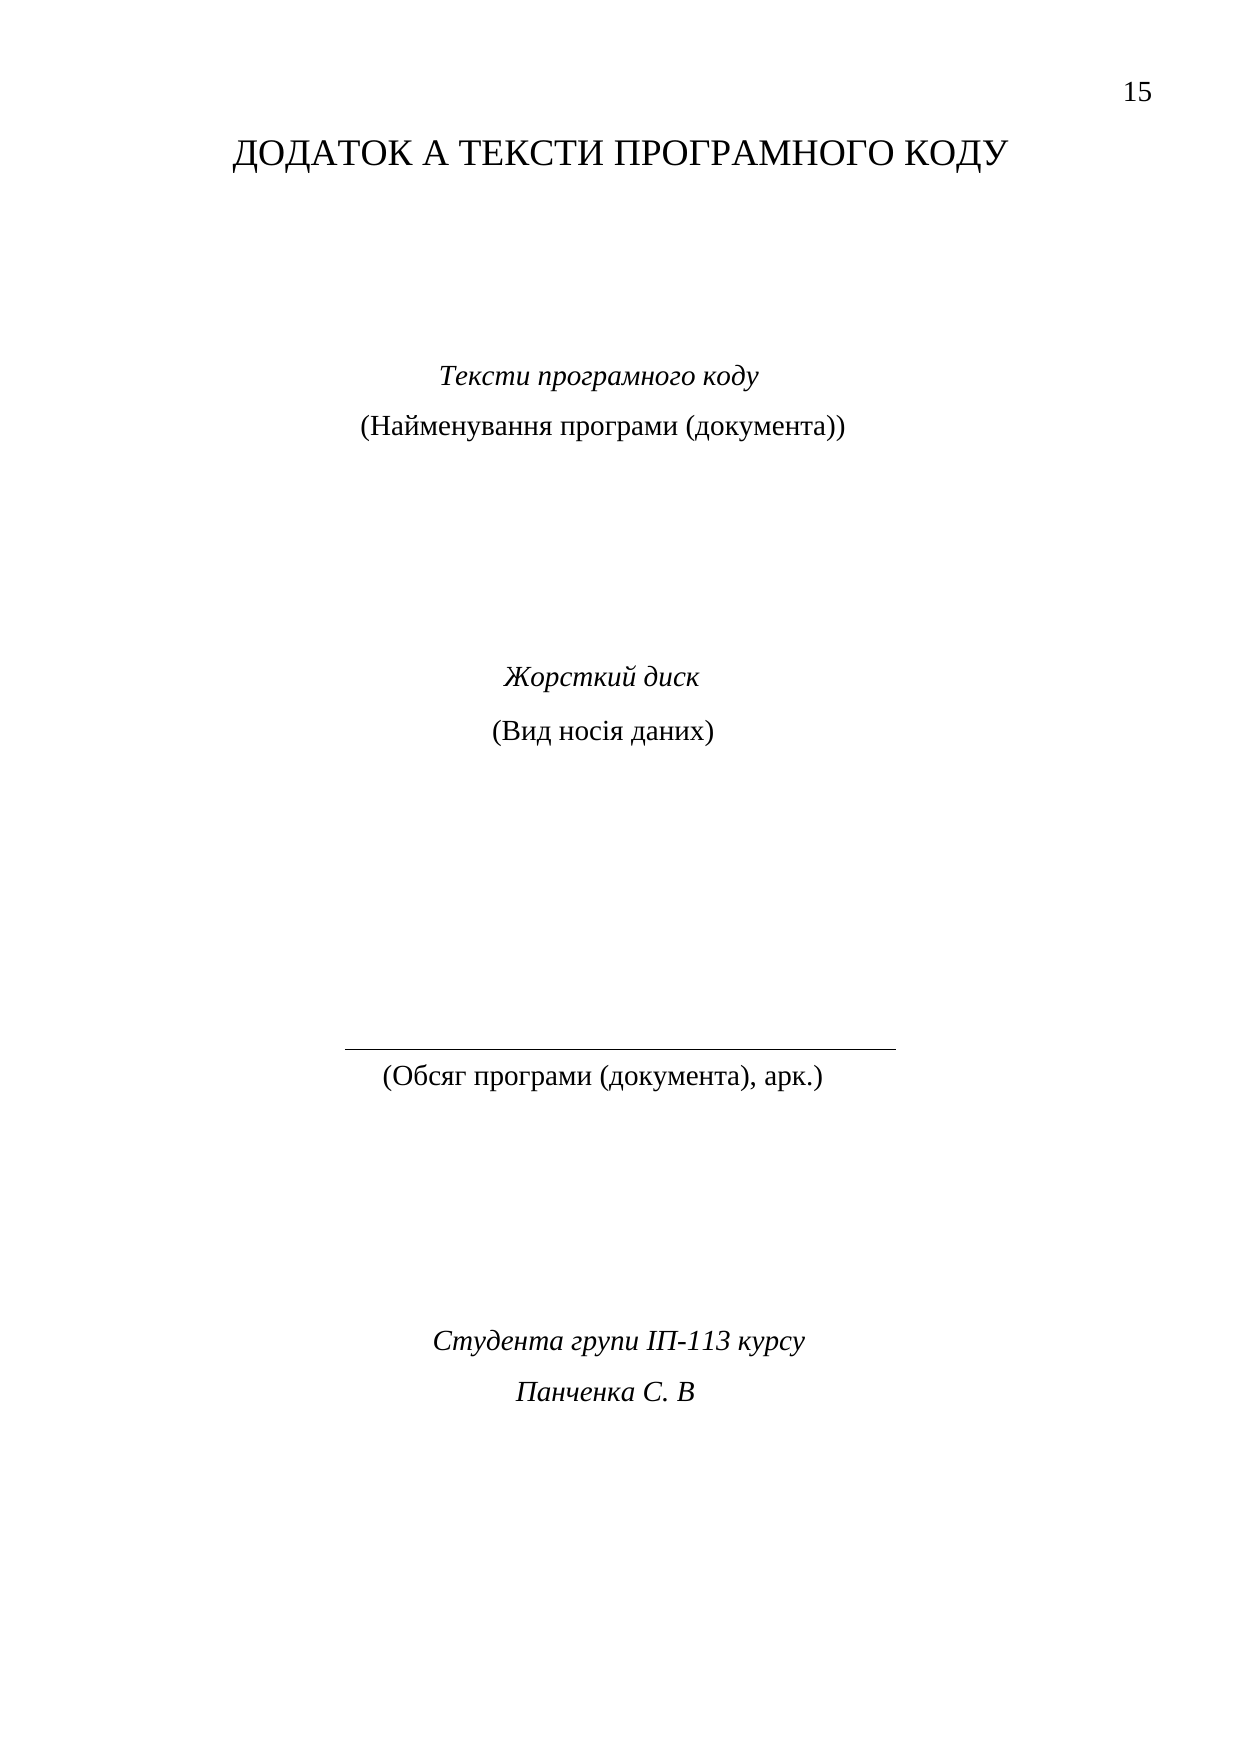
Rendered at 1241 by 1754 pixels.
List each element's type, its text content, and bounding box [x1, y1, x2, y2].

text Панченка С. В [450, 1374, 756, 1407]
text (Найменування програми (документа)) [138, 409, 1067, 442]
subtitle ДОДАТОК А ТЕКСТИ ПРОГРАМНОГО КОДУ [118, 130, 1122, 173]
text Жорсткий диск [138, 659, 1067, 693]
text (Вид носія даних) [139, 713, 1067, 747]
text Студента групи ІП-113 курсу [118, 1323, 1122, 1357]
text (Обсяг програми (документа), арк.) [138, 1058, 1067, 1091]
text Тексти програмного коду [138, 358, 1067, 392]
